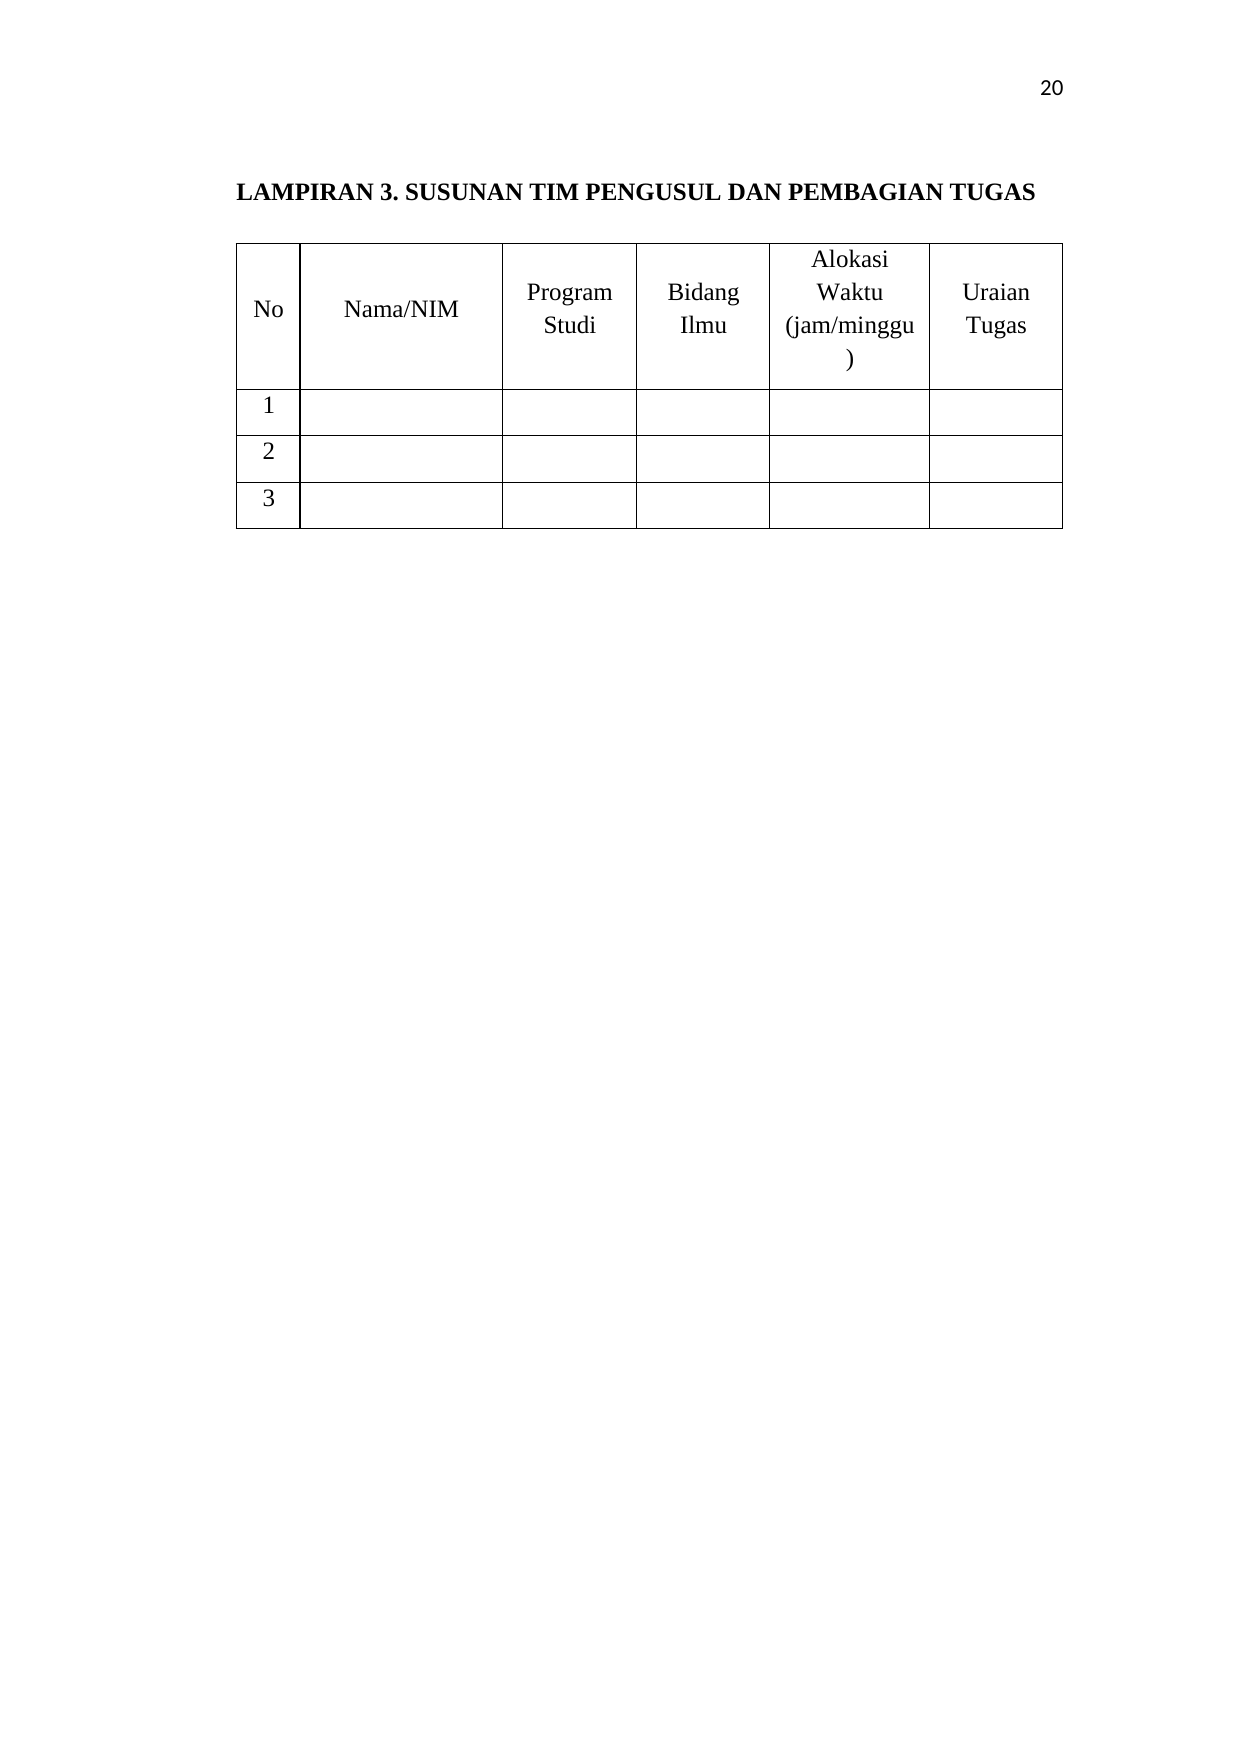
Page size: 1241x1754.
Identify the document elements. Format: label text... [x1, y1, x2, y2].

table_header Program Studi [503, 244, 636, 389]
table_cell 3 [237, 483, 299, 528]
table_cell [301, 390, 502, 435]
table_cell 2 [237, 436, 299, 482]
table_header Nama/NIM [301, 244, 502, 389]
table_cell [301, 436, 502, 482]
table_cell 1 [237, 390, 299, 435]
table_header No [237, 244, 299, 389]
text LAMPIRAN 3. SUSUNAN TIM PENGUSUL DAN PEMBAGIAN TUGAS [236, 177, 1063, 206]
table_cell [930, 436, 1062, 482]
table_cell [503, 436, 636, 482]
table_cell [770, 436, 929, 482]
table_cell [637, 436, 769, 482]
table_cell [770, 483, 929, 528]
table_cell [770, 390, 929, 435]
table_header Uraian Tugas [930, 244, 1062, 389]
table_cell [637, 390, 769, 435]
table_cell [930, 390, 1062, 435]
table_cell [503, 390, 636, 435]
table_cell [930, 483, 1062, 528]
table_cell [637, 483, 769, 528]
table_cell [301, 483, 502, 528]
table_header Bidang Ilmu [637, 244, 769, 389]
table_header Alokasi Waktu (jam/minggu) [770, 244, 929, 389]
table_cell [503, 483, 636, 528]
